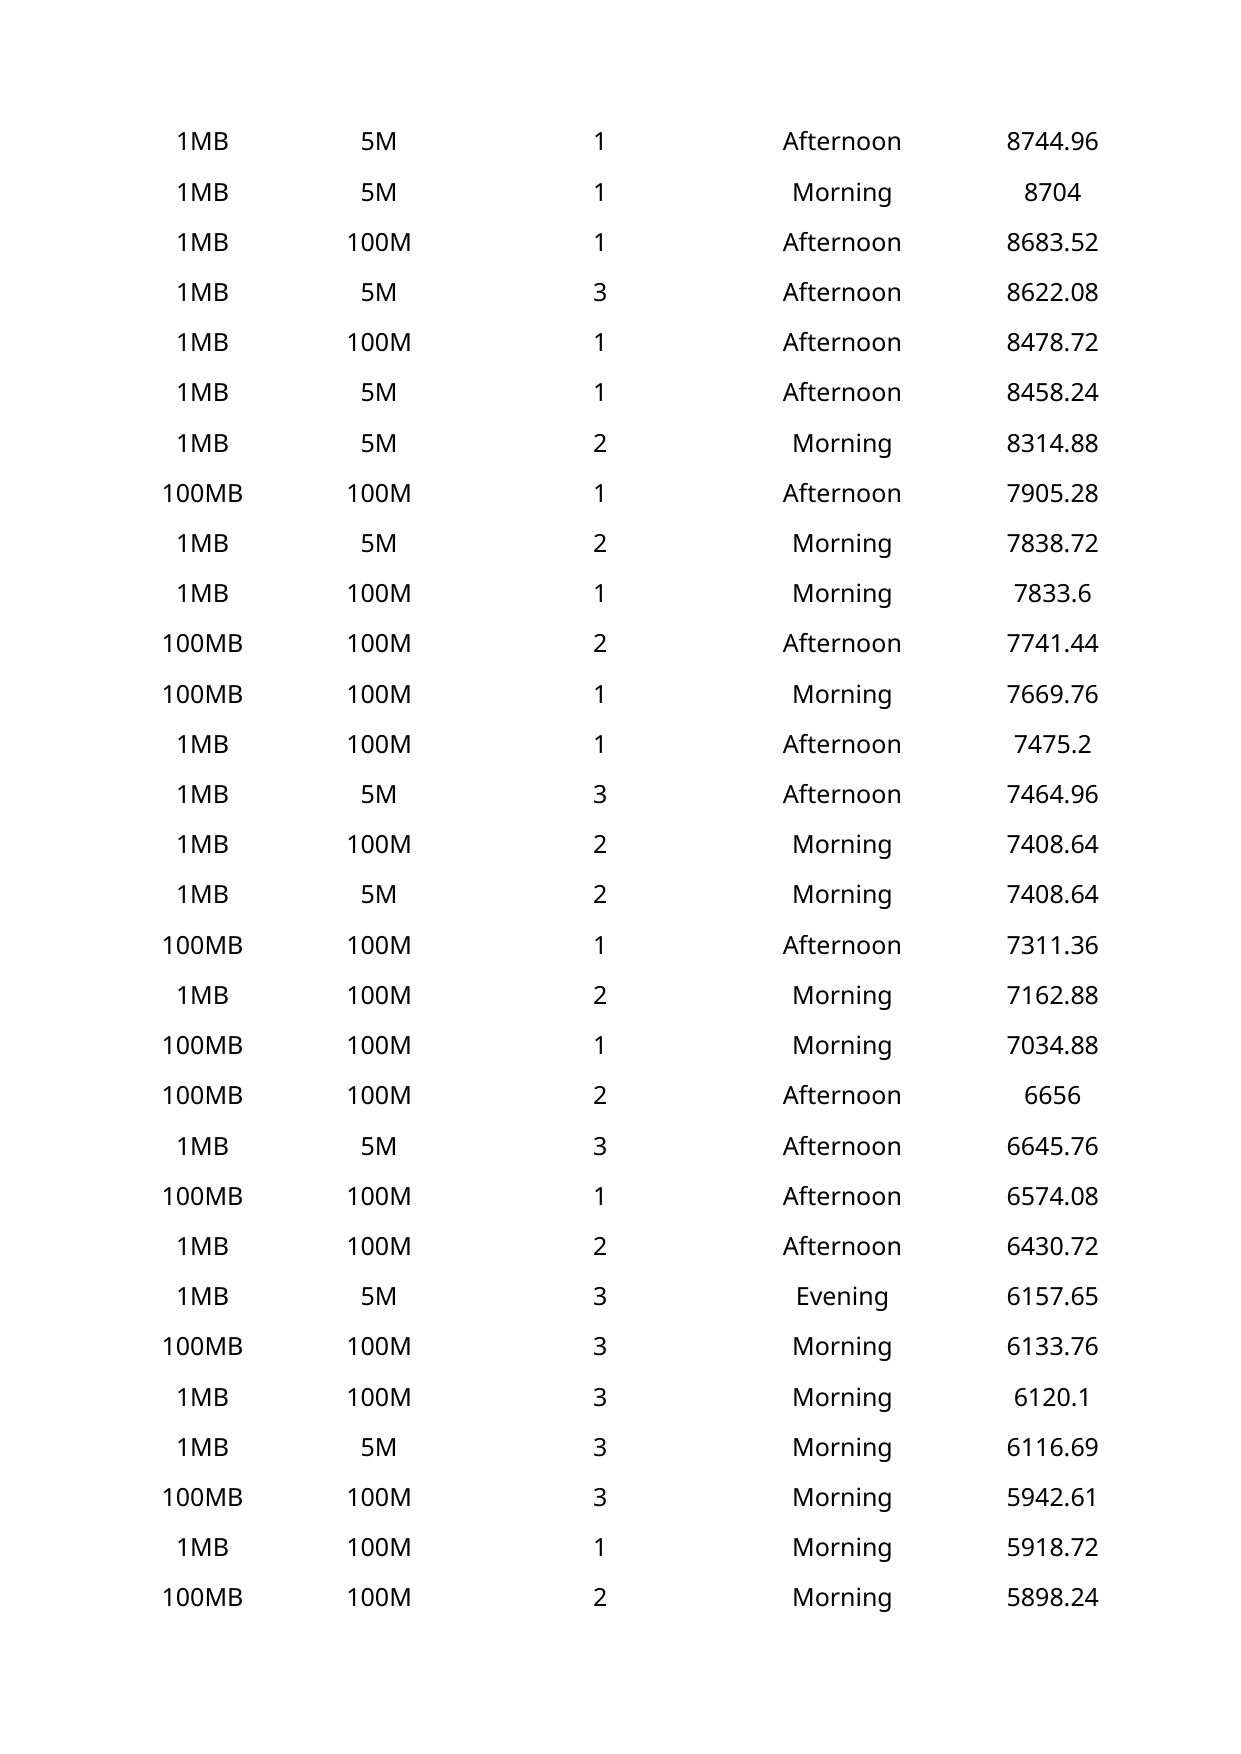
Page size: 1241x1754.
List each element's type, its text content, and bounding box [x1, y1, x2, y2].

table_cell Morning [733, 520, 952, 570]
table_cell 2 [467, 419, 733, 469]
table_cell 6430.72 [952, 1223, 1153, 1273]
table_cell 100M [291, 219, 467, 269]
table_cell 3 [467, 1323, 733, 1373]
table_cell 3 [467, 771, 733, 821]
table_cell 100M [291, 319, 467, 369]
table_cell Morning [733, 1022, 952, 1072]
table_cell Afternoon [733, 620, 952, 670]
table_cell 5M [291, 520, 467, 570]
table_cell 5M [291, 1122, 467, 1172]
table_cell 6120.1 [952, 1373, 1153, 1423]
table_cell 1MB [114, 269, 291, 319]
table_cell 1MB [114, 219, 291, 269]
table_cell 1 [467, 168, 733, 218]
table_cell Morning [733, 1323, 952, 1373]
table_cell 1 [467, 118, 733, 168]
table_cell 2 [467, 821, 733, 871]
table_cell 2 [467, 1223, 733, 1273]
table_cell 100M [291, 1072, 467, 1122]
table_cell 2 [467, 871, 733, 921]
table_cell 7905.28 [952, 470, 1153, 520]
table_cell Morning [733, 871, 952, 921]
table_cell 1 [467, 1524, 733, 1574]
table_cell 5M [291, 871, 467, 921]
table_cell 5M [291, 269, 467, 319]
table_cell 1MB [114, 419, 291, 469]
table_cell Morning [733, 1574, 952, 1624]
table_cell 2 [467, 972, 733, 1022]
table_cell 100MB [114, 1072, 291, 1122]
table_cell 8478.72 [952, 319, 1153, 369]
table_cell 6116.69 [952, 1424, 1153, 1474]
table_cell Morning [733, 570, 952, 620]
table_cell 100M [291, 1474, 467, 1524]
table_cell Afternoon [733, 369, 952, 419]
table_cell 100MB [114, 620, 291, 670]
table_cell 8683.52 [952, 219, 1153, 269]
table_cell 5M [291, 1273, 467, 1323]
table_cell 100MB [114, 470, 291, 520]
table_cell 6157.65 [952, 1273, 1153, 1323]
table_cell 7669.76 [952, 670, 1153, 721]
table_cell 1MB [114, 721, 291, 771]
table_cell 7833.6 [952, 570, 1153, 620]
table_cell 5M [291, 419, 467, 469]
table_cell 100M [291, 1373, 467, 1423]
table_cell Morning [733, 821, 952, 871]
table_cell 100M [291, 1173, 467, 1223]
table_cell 3 [467, 1474, 733, 1524]
table_cell Afternoon [733, 721, 952, 771]
table_cell 7475.2 [952, 721, 1153, 771]
table_cell 5918.72 [952, 1524, 1153, 1574]
table_cell 2 [467, 1574, 733, 1624]
table_cell Afternoon [733, 319, 952, 369]
table_cell 1 [467, 721, 733, 771]
table_cell 1 [467, 219, 733, 269]
table_cell 5M [291, 1424, 467, 1474]
table_cell 1MB [114, 118, 291, 168]
table_cell Morning [733, 1474, 952, 1524]
table_cell 1MB [114, 871, 291, 921]
table_cell 2 [467, 620, 733, 670]
table_cell 100M [291, 670, 467, 721]
table_cell Afternoon [733, 219, 952, 269]
table_cell 100M [291, 1323, 467, 1373]
table_cell Morning [733, 168, 952, 218]
table_cell 1MB [114, 1223, 291, 1273]
table_cell 8704 [952, 168, 1153, 218]
table_cell 3 [467, 1273, 733, 1323]
table_cell 100M [291, 470, 467, 520]
table_cell 2 [467, 1072, 733, 1122]
table_cell 1 [467, 1173, 733, 1223]
table_cell 5M [291, 771, 467, 821]
table_cell 5M [291, 168, 467, 218]
table_cell Morning [733, 1373, 952, 1423]
table_cell 6645.76 [952, 1122, 1153, 1172]
table_cell 7034.88 [952, 1022, 1153, 1072]
table_cell Afternoon [733, 1223, 952, 1273]
table_cell Afternoon [733, 470, 952, 520]
table_cell Afternoon [733, 1072, 952, 1122]
table_cell 1 [467, 921, 733, 972]
table_cell Morning [733, 670, 952, 721]
table_cell 7464.96 [952, 771, 1153, 821]
table_cell 1MB [114, 369, 291, 419]
table_cell 7408.64 [952, 821, 1153, 871]
table_cell 1MB [114, 319, 291, 369]
table_cell 100M [291, 1022, 467, 1072]
table_cell Afternoon [733, 1173, 952, 1223]
table_cell 8314.88 [952, 419, 1153, 469]
table_cell 1 [467, 369, 733, 419]
table_cell 100MB [114, 921, 291, 972]
table_cell Afternoon [733, 118, 952, 168]
table_cell 100M [291, 721, 467, 771]
table_cell 8622.08 [952, 269, 1153, 319]
table_cell 5M [291, 118, 467, 168]
table_cell 1MB [114, 570, 291, 620]
table_cell 100M [291, 570, 467, 620]
table_cell 100MB [114, 1323, 291, 1373]
table_cell 1MB [114, 520, 291, 570]
table_cell 1 [467, 470, 733, 520]
table_cell 100M [291, 1223, 467, 1273]
table_cell 2 [467, 520, 733, 570]
table_cell 100M [291, 1574, 467, 1624]
table_cell Evening [733, 1273, 952, 1323]
table_cell 1MB [114, 1273, 291, 1323]
table_cell 3 [467, 1373, 733, 1423]
table_cell Afternoon [733, 1122, 952, 1172]
table_cell 100MB [114, 1474, 291, 1524]
table_cell 100M [291, 921, 467, 972]
table_cell 1MB [114, 168, 291, 218]
table_cell 100MB [114, 1022, 291, 1072]
table_cell Morning [733, 419, 952, 469]
table_cell 1 [467, 670, 733, 721]
table_cell Afternoon [733, 771, 952, 821]
table_cell Morning [733, 1524, 952, 1574]
table_cell Afternoon [733, 269, 952, 319]
table_cell 100MB [114, 670, 291, 721]
table_cell 7741.44 [952, 620, 1153, 670]
table_cell 100M [291, 620, 467, 670]
table_cell 1MB [114, 821, 291, 871]
table_cell 3 [467, 269, 733, 319]
table_cell 7838.72 [952, 520, 1153, 570]
table_cell 1MB [114, 1373, 291, 1423]
table_cell 8458.24 [952, 369, 1153, 419]
table_cell Morning [733, 972, 952, 1022]
table_cell 7311.36 [952, 921, 1153, 972]
table_cell 1 [467, 319, 733, 369]
table_cell 5M [291, 369, 467, 419]
table_cell 1MB [114, 1524, 291, 1574]
table_cell 3 [467, 1424, 733, 1474]
table_cell 1 [467, 1022, 733, 1072]
table_cell 100M [291, 821, 467, 871]
table_cell 100MB [114, 1173, 291, 1223]
table_cell 5942.61 [952, 1474, 1153, 1524]
table_cell 7408.64 [952, 871, 1153, 921]
table_cell 3 [467, 1122, 733, 1172]
table_cell 6656 [952, 1072, 1153, 1122]
table_cell 6133.76 [952, 1323, 1153, 1373]
table_cell 1MB [114, 972, 291, 1022]
table_cell 6574.08 [952, 1173, 1153, 1223]
table_cell 8744.96 [952, 118, 1153, 168]
table_cell 1MB [114, 1122, 291, 1172]
table_cell 7162.88 [952, 972, 1153, 1022]
table_cell 1MB [114, 1424, 291, 1474]
table_cell 5898.24 [952, 1574, 1153, 1624]
table_cell 1MB [114, 771, 291, 821]
table_cell Morning [733, 1424, 952, 1474]
table_cell 100M [291, 972, 467, 1022]
table_cell Afternoon [733, 921, 952, 972]
table_cell 1 [467, 570, 733, 620]
table_cell 100MB [114, 1574, 291, 1624]
table_cell 100M [291, 1524, 467, 1574]
